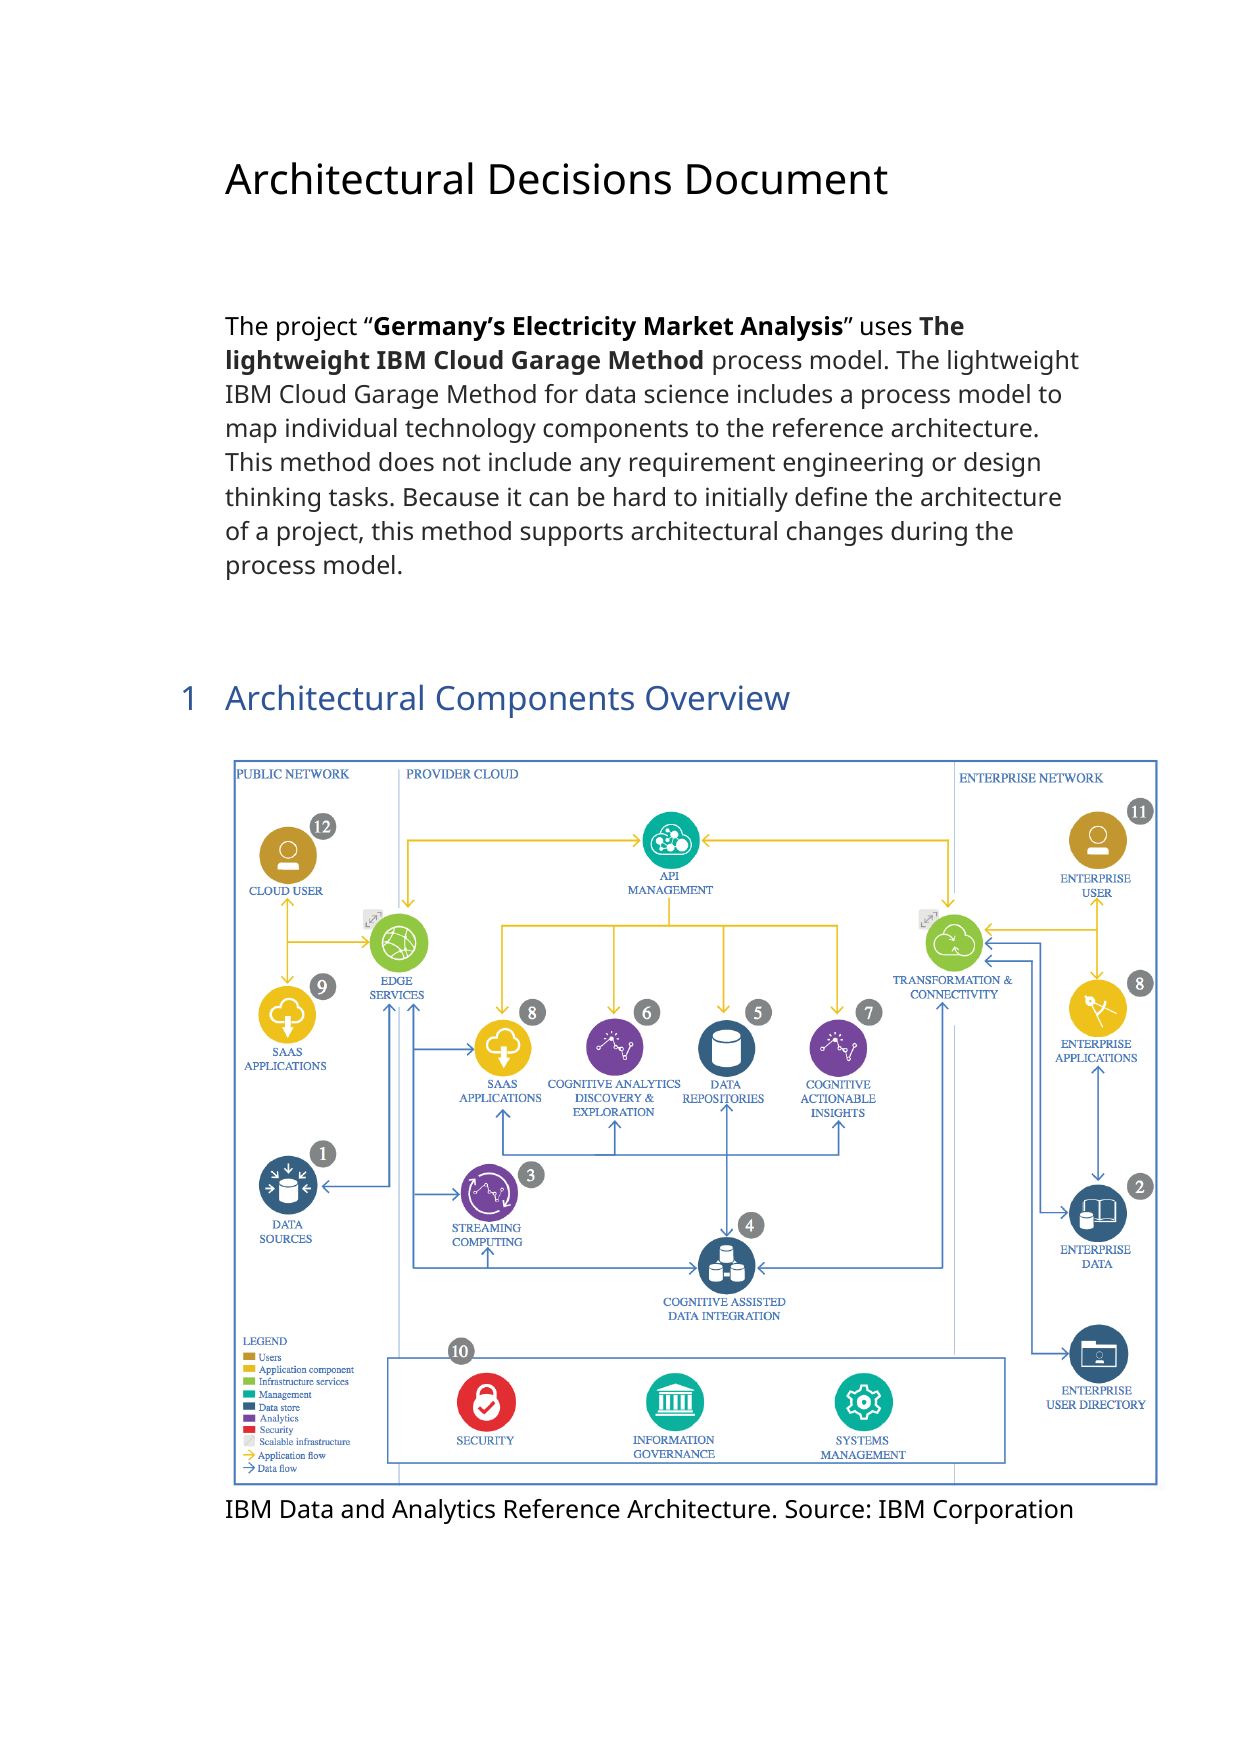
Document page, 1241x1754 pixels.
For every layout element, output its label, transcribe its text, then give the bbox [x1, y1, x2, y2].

subtitle Architectural Components Overview [180, 674, 1090, 720]
text Architectural Decisions Document [225, 150, 1090, 207]
picture [225, 753, 1165, 1491]
text IBM Data and Analytics Reference Architecture. Source: IBM Corporation [225, 1491, 1090, 1526]
text The project “Germany’s Electricity Market Analysis” uses The lightweight IBM Cloud Garage Method process model. The lightweight IBM Cloud Garage Method for data science includes a process model to map individual technology components to the reference architecture. This method does not include any requirement engineering or design thinking tasks. Because it can be hard to initially define the architecture of a project, this method supports architectural changes during the process model. [225, 309, 1090, 581]
